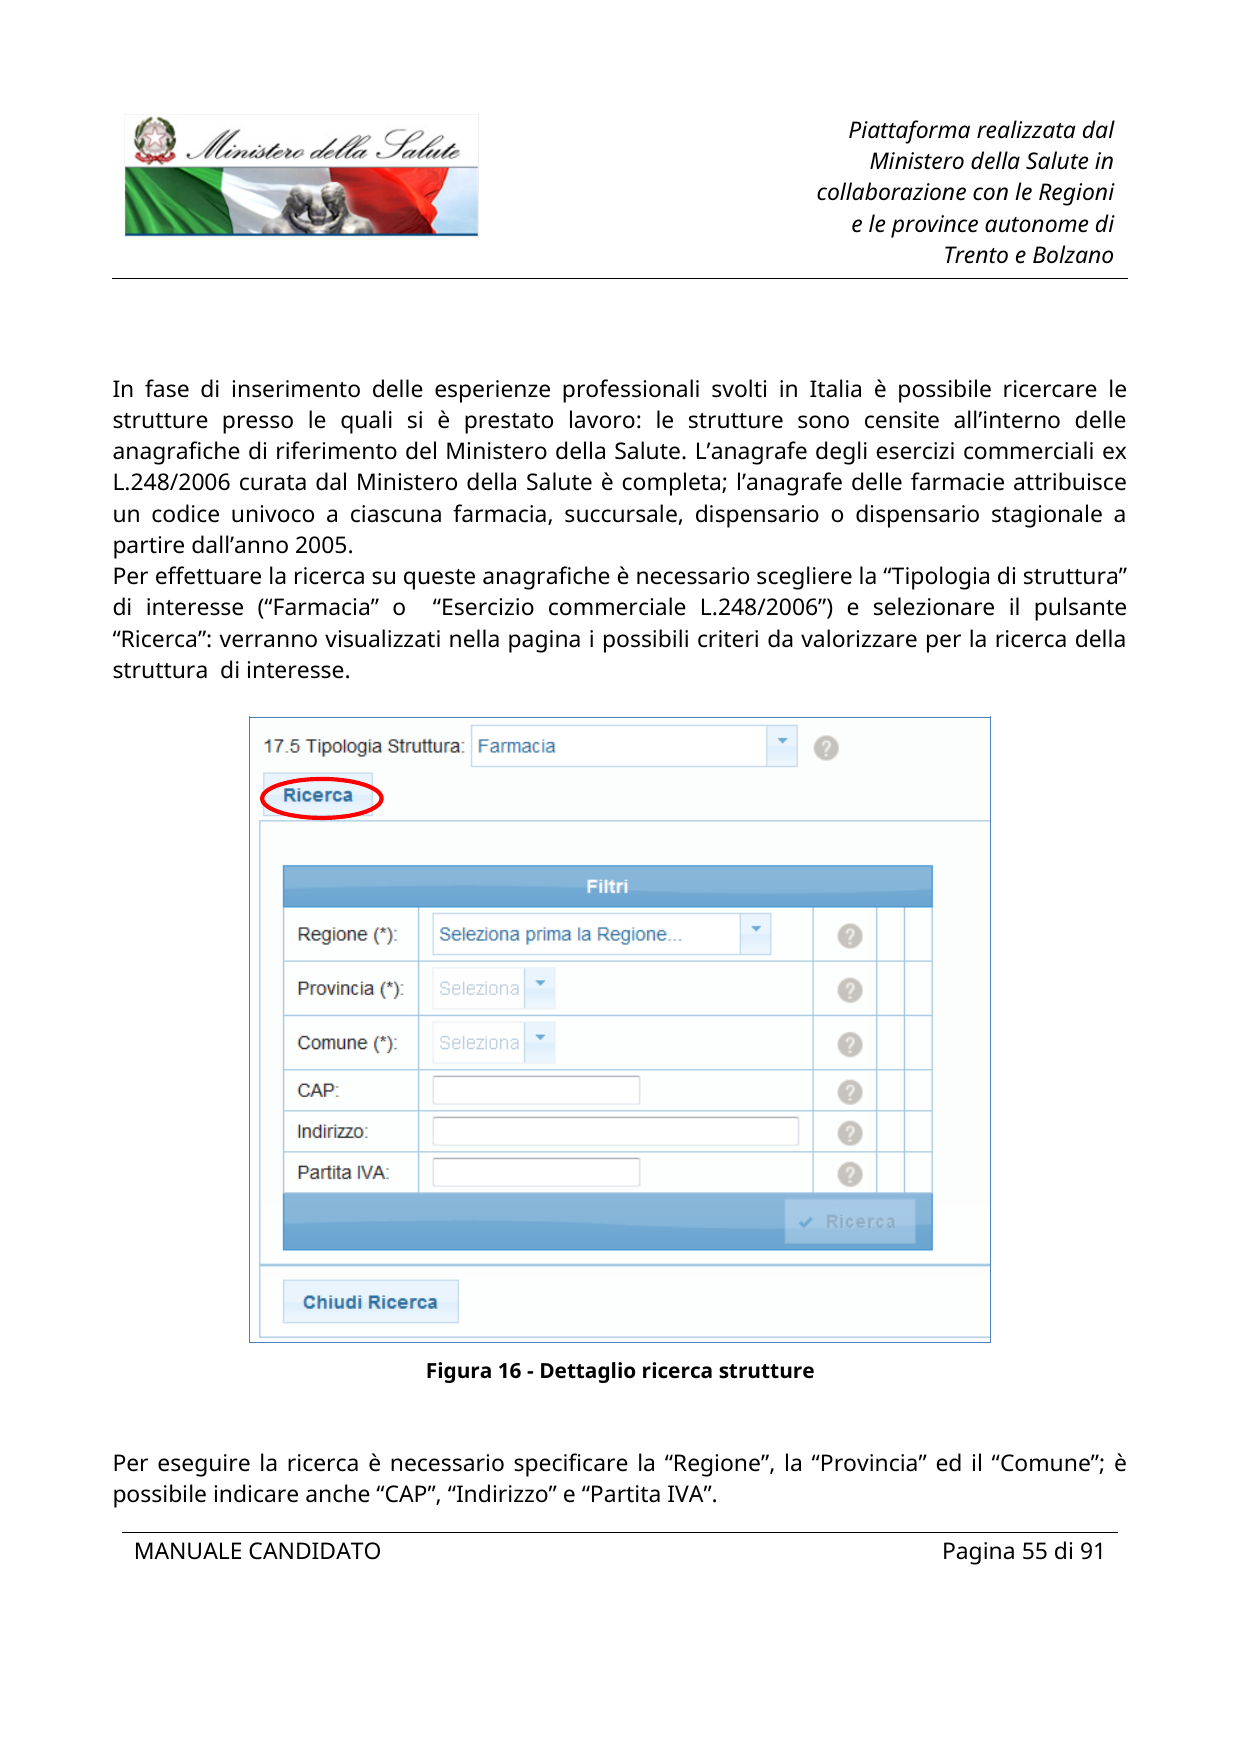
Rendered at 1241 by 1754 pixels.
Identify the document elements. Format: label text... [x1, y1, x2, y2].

text Figura 16 - Dettaglio ricerca strutture [112, 1356, 1128, 1384]
text Per effettuare la ricerca su queste anagrafiche è necessario scegliere la “Tipologia di struttura” di interesse (“Farmacia” o “Esercizio commerciale L.248/2006”) e selezionare il pulsante “Ricerca”: verranno visualizzati nella pagina i possibili criteri da valorizzare per la ricerca della struttura di interesse. [112, 560, 1128, 685]
text In fase di inserimento delle esperienze professionali svolti in Italia è possibile ricercare le strutture presso le quali si è prestato lavoro: le strutture sono censite all’interno delle anagrafiche di riferimento del Ministero della Salute. L’anagrafe degli esercizi commerciali ex L.248/2006 curata dal Ministero della Salute è completa; l’anagrafe delle farmacie attribuisce un codice univoco a ciascuna farmacia, succursale, dispensario o dispensario stagionale a partire dall’anno 2005. [112, 373, 1128, 560]
text Per eseguire la ricerca è necessario specificare la “Regione”, la “Provincia” ed il “Comune”; è possibile indicare anche “CAP”, “Indirizzo” e “Partita IVA”. [112, 1447, 1128, 1509]
